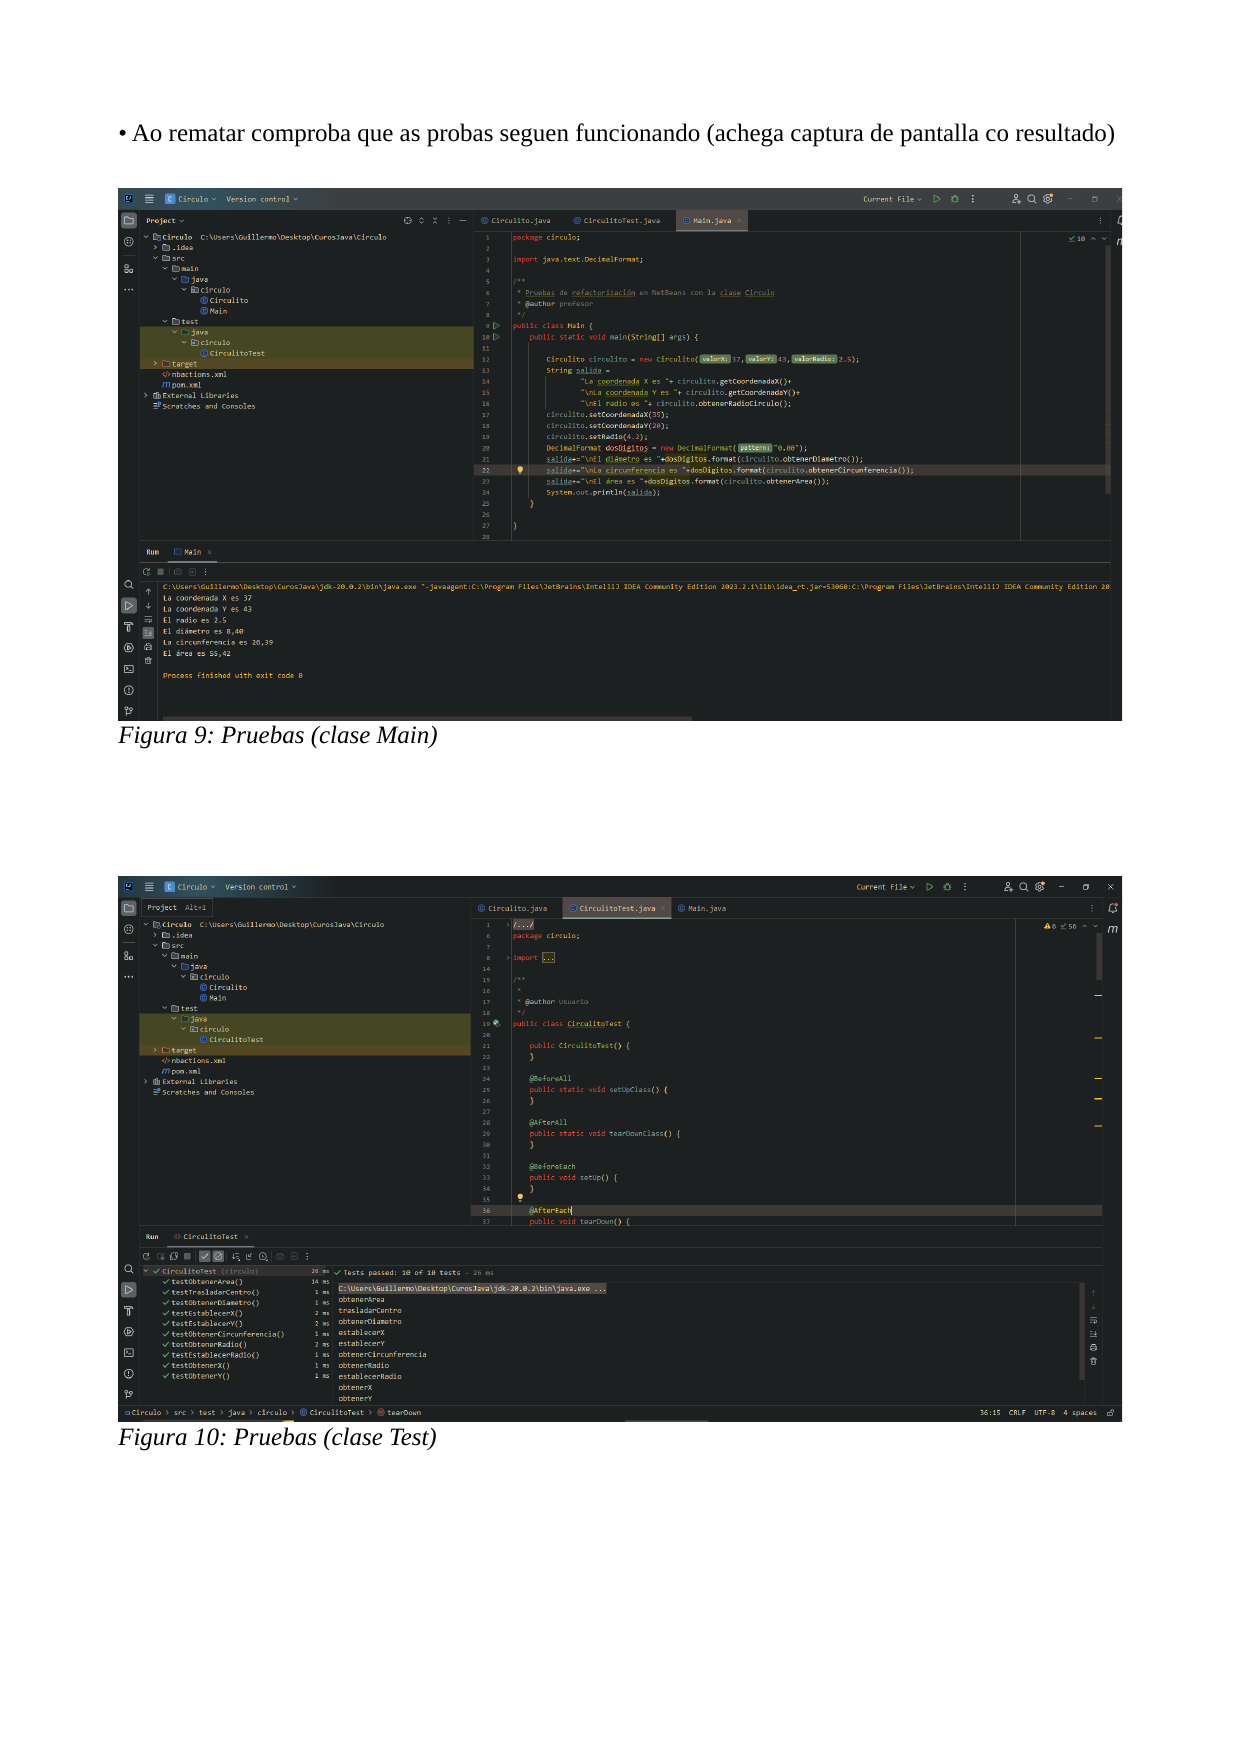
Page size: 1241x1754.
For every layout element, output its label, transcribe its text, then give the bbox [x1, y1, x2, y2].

picture [118, 188, 1123, 721]
picture [118, 876, 1123, 1422]
text Figura 10: Pruebas (clase Test) [118, 1422, 1122, 1451]
text • Ao rematar comproba que as probas seguen funcionando (achega captura de pantalla co resultado) [118, 118, 1122, 147]
text Figura 9: Pruebas (clase Main) [118, 721, 1122, 749]
